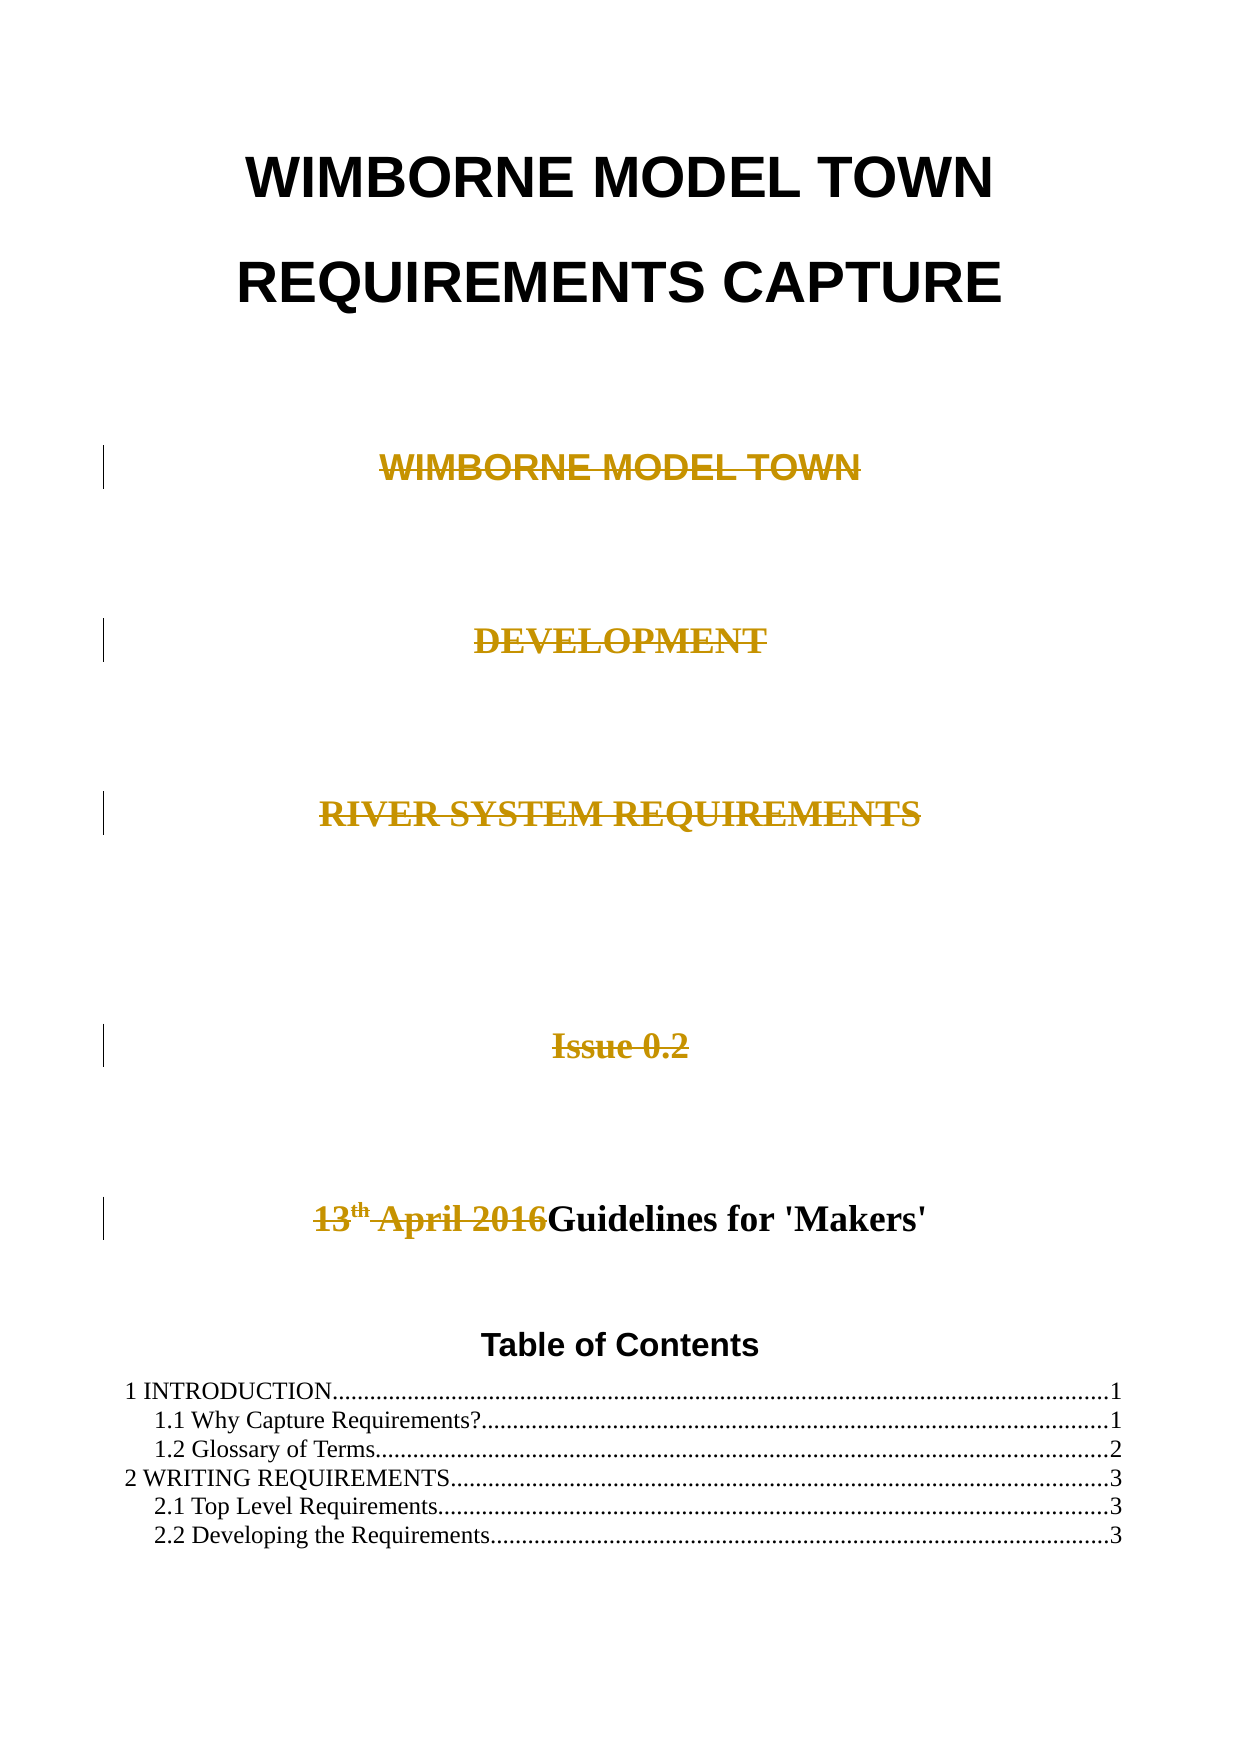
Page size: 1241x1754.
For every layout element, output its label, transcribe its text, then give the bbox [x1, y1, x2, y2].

text 1.1 Why Capture Requirements? 1 [148, 1405, 1122, 1434]
text 2 WRITING REQUIREMENTS 3 [118, 1463, 1122, 1491]
text 1 INTRODUCTION 1 [118, 1376, 1122, 1405]
title REQUIREMENTS CAPTURE [118, 248, 1122, 315]
text 2.2 Developing the Requirements 3 [148, 1520, 1122, 1549]
title WIMBORNE MODEL TOWN [118, 143, 1122, 210]
text 2.1 Top Level Requirements 3 [148, 1491, 1122, 1520]
subtitle Guidelines for 'Makers' [118, 445, 1122, 488]
text 1.2 Glossary of Terms 2 [148, 1434, 1122, 1463]
subtitle Table of Contents [118, 1326, 1122, 1364]
